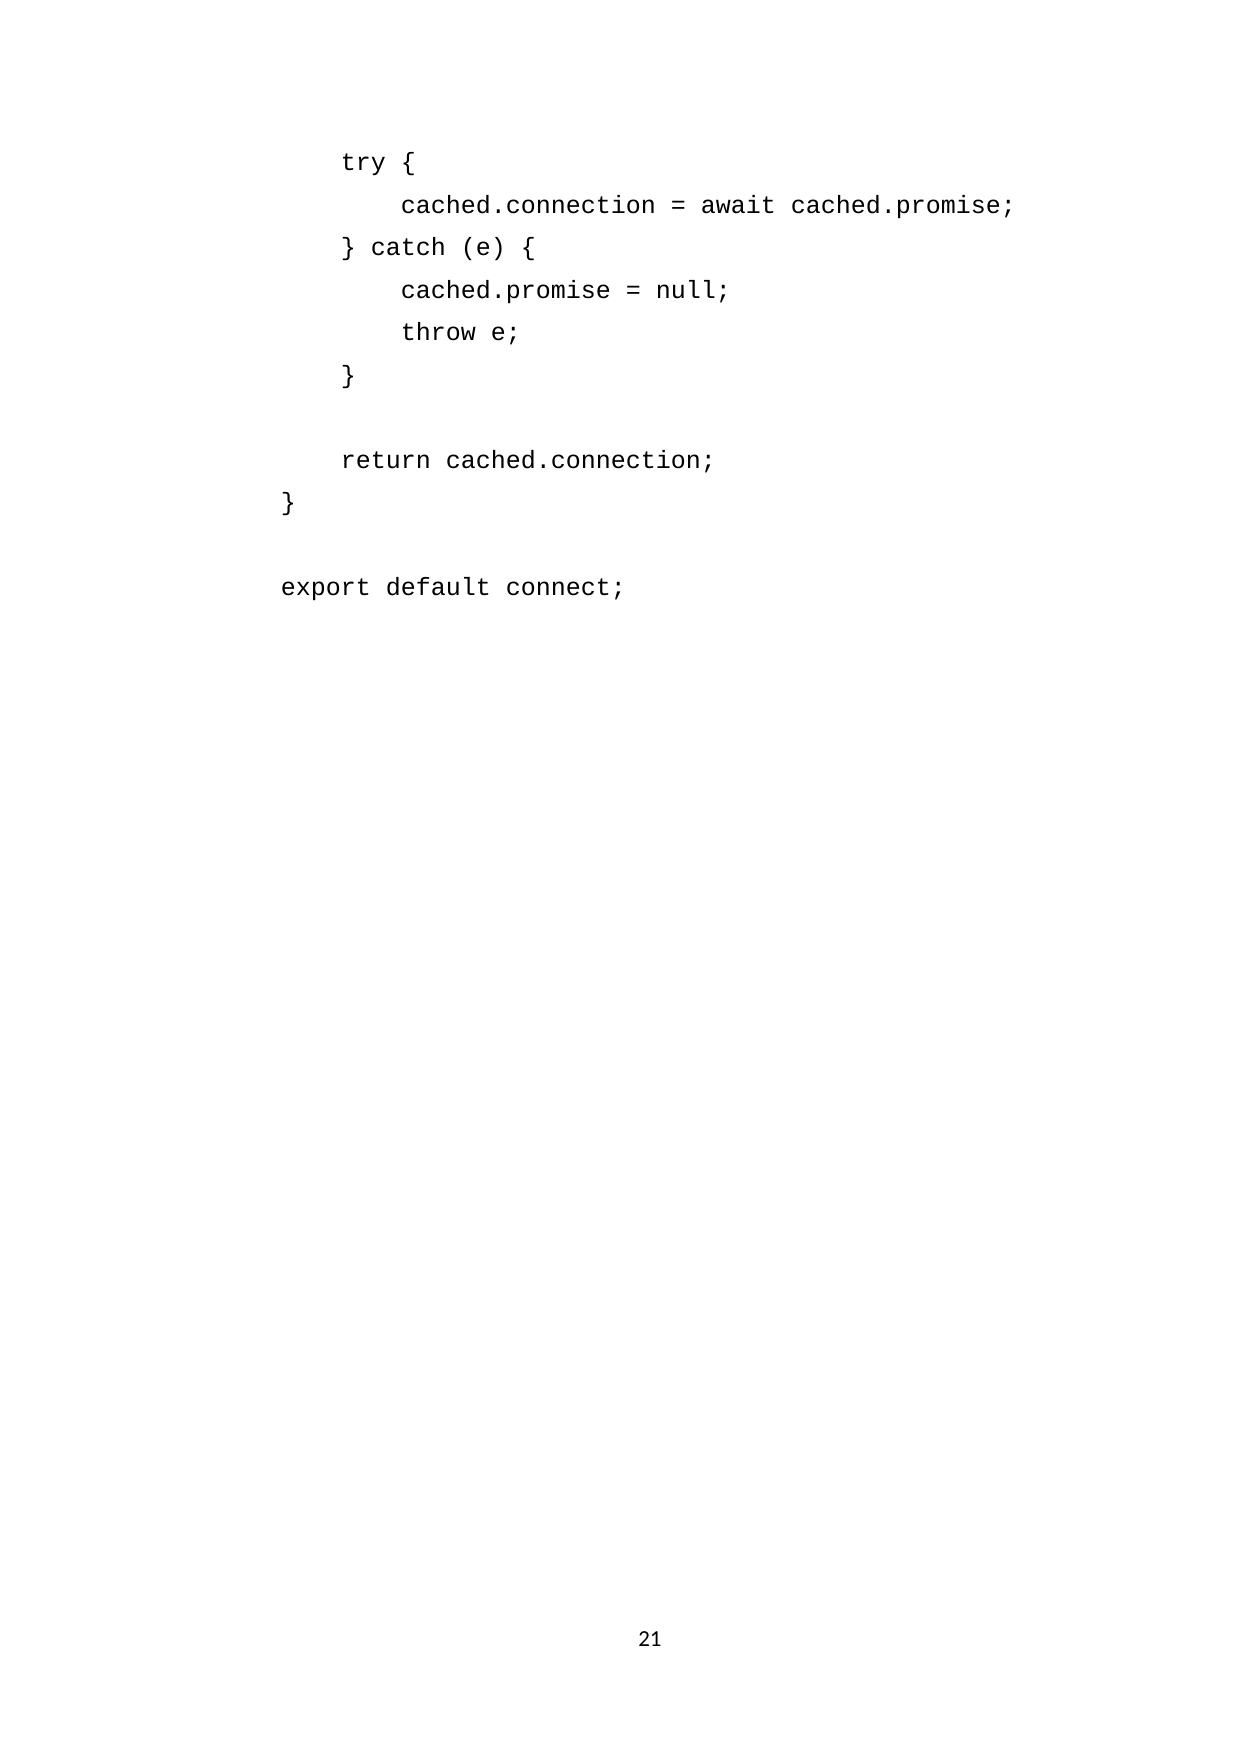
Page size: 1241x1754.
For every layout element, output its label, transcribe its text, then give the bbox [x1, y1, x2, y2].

text } [207, 490, 1092, 518]
text try { [207, 150, 1092, 178]
text } catch (e) { [207, 235, 1092, 263]
text } [207, 362, 1092, 391]
text cached.promise = null; [207, 277, 1092, 306]
text return cached.connection; [207, 447, 1092, 476]
text throw e; [207, 320, 1092, 348]
text cached.connection = await cached.promise; [207, 192, 1092, 221]
text export default connect; [207, 575, 1092, 603]
